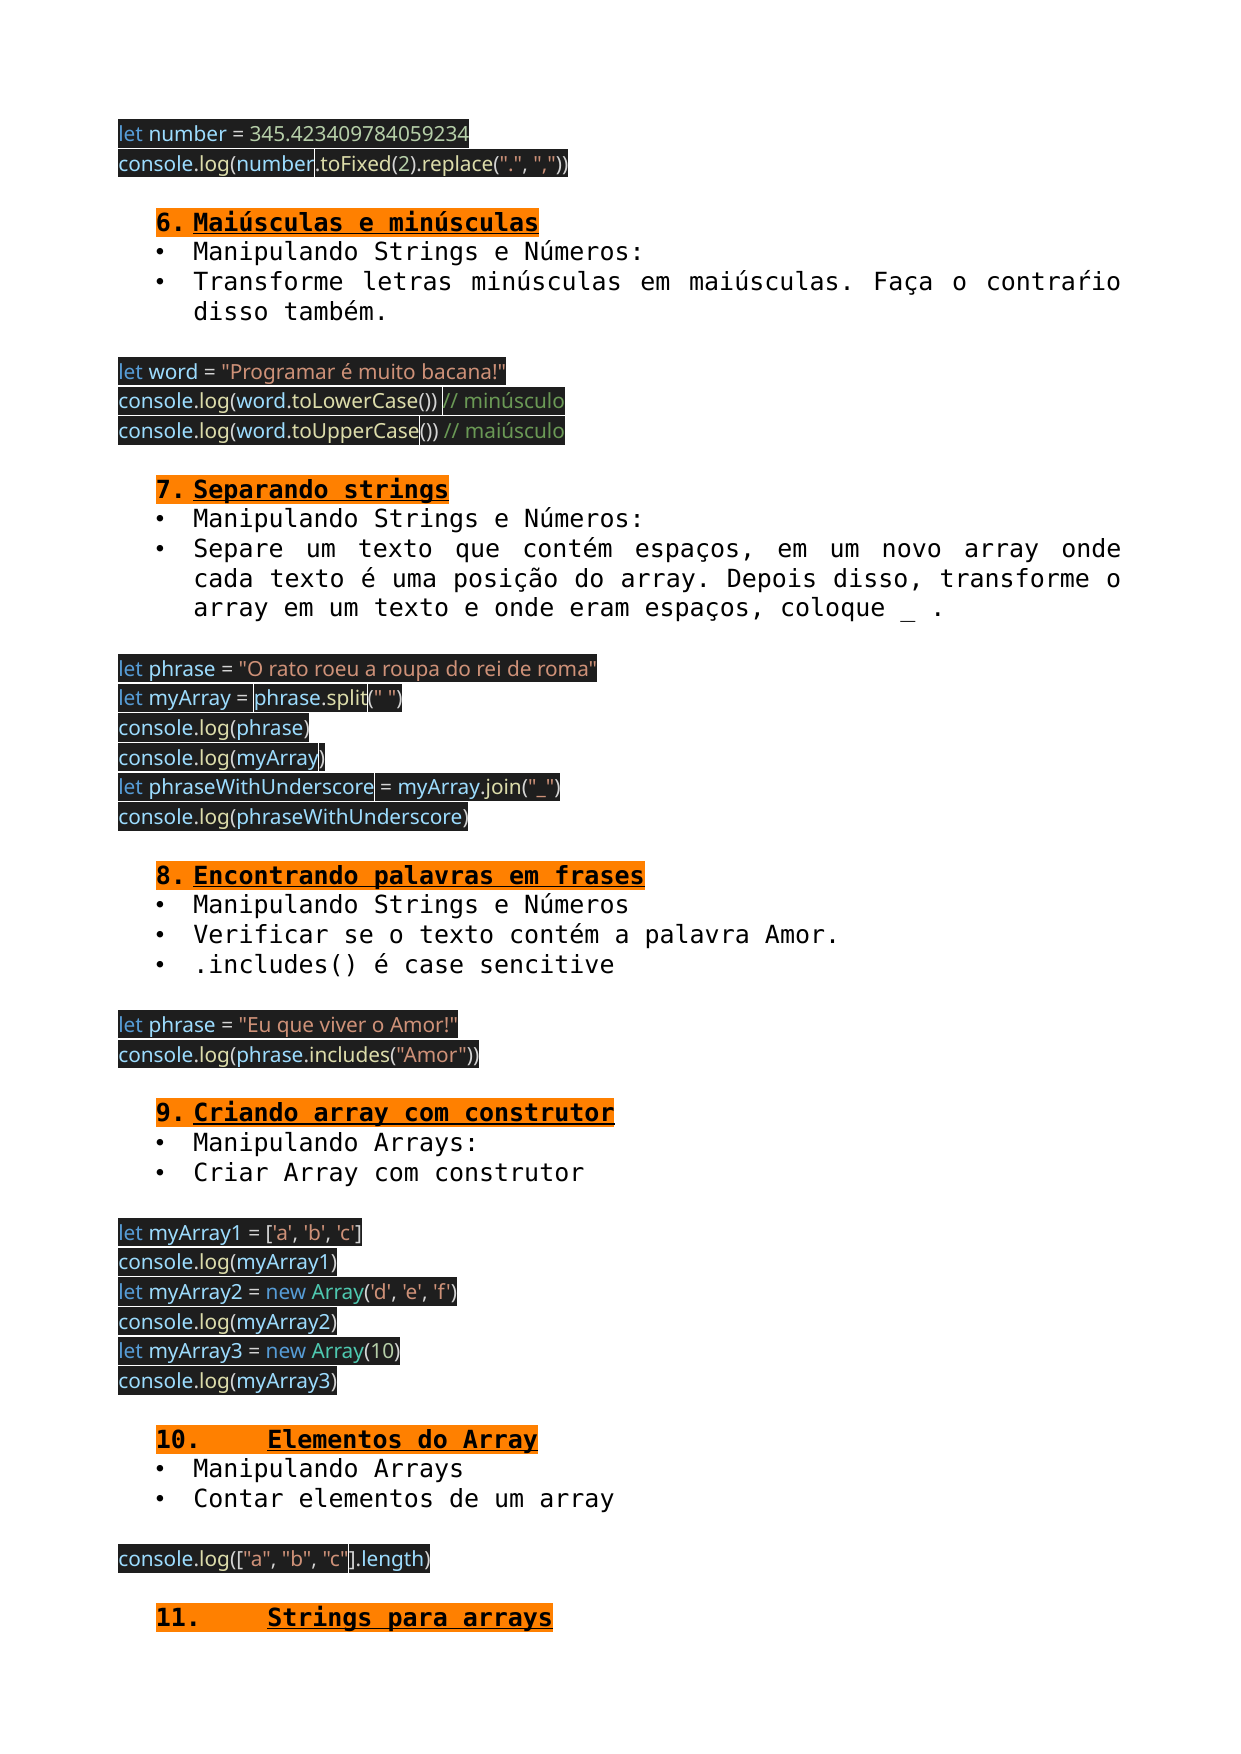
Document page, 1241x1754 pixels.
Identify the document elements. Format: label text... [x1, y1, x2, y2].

list Encontrando palavras em frases [156, 860, 1122, 890]
text let phrase = "O rato roeu a roupa do rei de roma" [118, 652, 1122, 682]
list .includes() é case sencitive [156, 949, 1122, 979]
list Maiúsculas e minúsculas [156, 207, 1122, 237]
list Manipulando Strings e Números: [156, 504, 1122, 534]
text console.log(phrase.includes("Amor")) [118, 1038, 1122, 1068]
list Criando array com construtor [193, 1098, 1122, 1127]
list Manipulando Arrays [156, 1454, 1122, 1484]
text console.log(word.toLowerCase()) // minúsculo [118, 385, 1122, 415]
text console.log(phraseWithUnderscore) [118, 801, 1122, 831]
text console.log(word.toUpperCase()) // maiúsculo [118, 415, 1122, 445]
list Criar Array com construtor [156, 1157, 1122, 1187]
list Manipulando Arrays: [156, 1127, 1122, 1157]
text let word = "Programar é muito bacana!" [118, 356, 1122, 385]
list Strings para arrays [156, 1602, 1122, 1632]
list Transforme letras minúsculas em maiúsculas. Faça o contraŕio disso também. [156, 267, 1122, 326]
list Manipulando Strings e Números [156, 890, 1122, 920]
text let number = 345.423409784059234 [118, 118, 1122, 148]
text console.log(myArray3) [118, 1365, 1122, 1395]
text console.log(number.toFixed(2).replace(".", ",")) [118, 148, 1122, 177]
list Separando strings [156, 474, 1122, 504]
list Contar elementos de um array [156, 1484, 1122, 1513]
text console.log(myArray) [118, 742, 1122, 771]
list Verificar se o texto contém a palavra Amor. [156, 920, 1122, 949]
list Manipulando Strings e Números: [156, 237, 1122, 267]
text console.log(myArray2) [118, 1306, 1122, 1335]
text let myArray3 = new Array(10) [118, 1335, 1122, 1365]
text console.log(["a", "b", "c"].length) [118, 1543, 1122, 1573]
text let phraseWithUnderscore = myArray.join("_") [118, 771, 1122, 801]
text console.log(myArray1) [118, 1246, 1122, 1276]
list Separe um texto que contém espaços, em um novo array onde cada texto é uma posição do array. Depois disso, transforme o array em um texto e onde eram espaços, coloque _ . [156, 534, 1122, 623]
text let phrase = "Eu que viver o Amor!" [118, 1009, 1122, 1038]
text let myArray1 = ['a', 'b', 'c'] [118, 1217, 1122, 1246]
text let myArray = phrase.split(" ") [118, 682, 1122, 712]
text let myArray2 = new Array('d', 'e', 'f') [118, 1276, 1122, 1306]
list Elementos do Array [156, 1424, 1122, 1454]
text console.log(phrase) [118, 712, 1122, 742]
